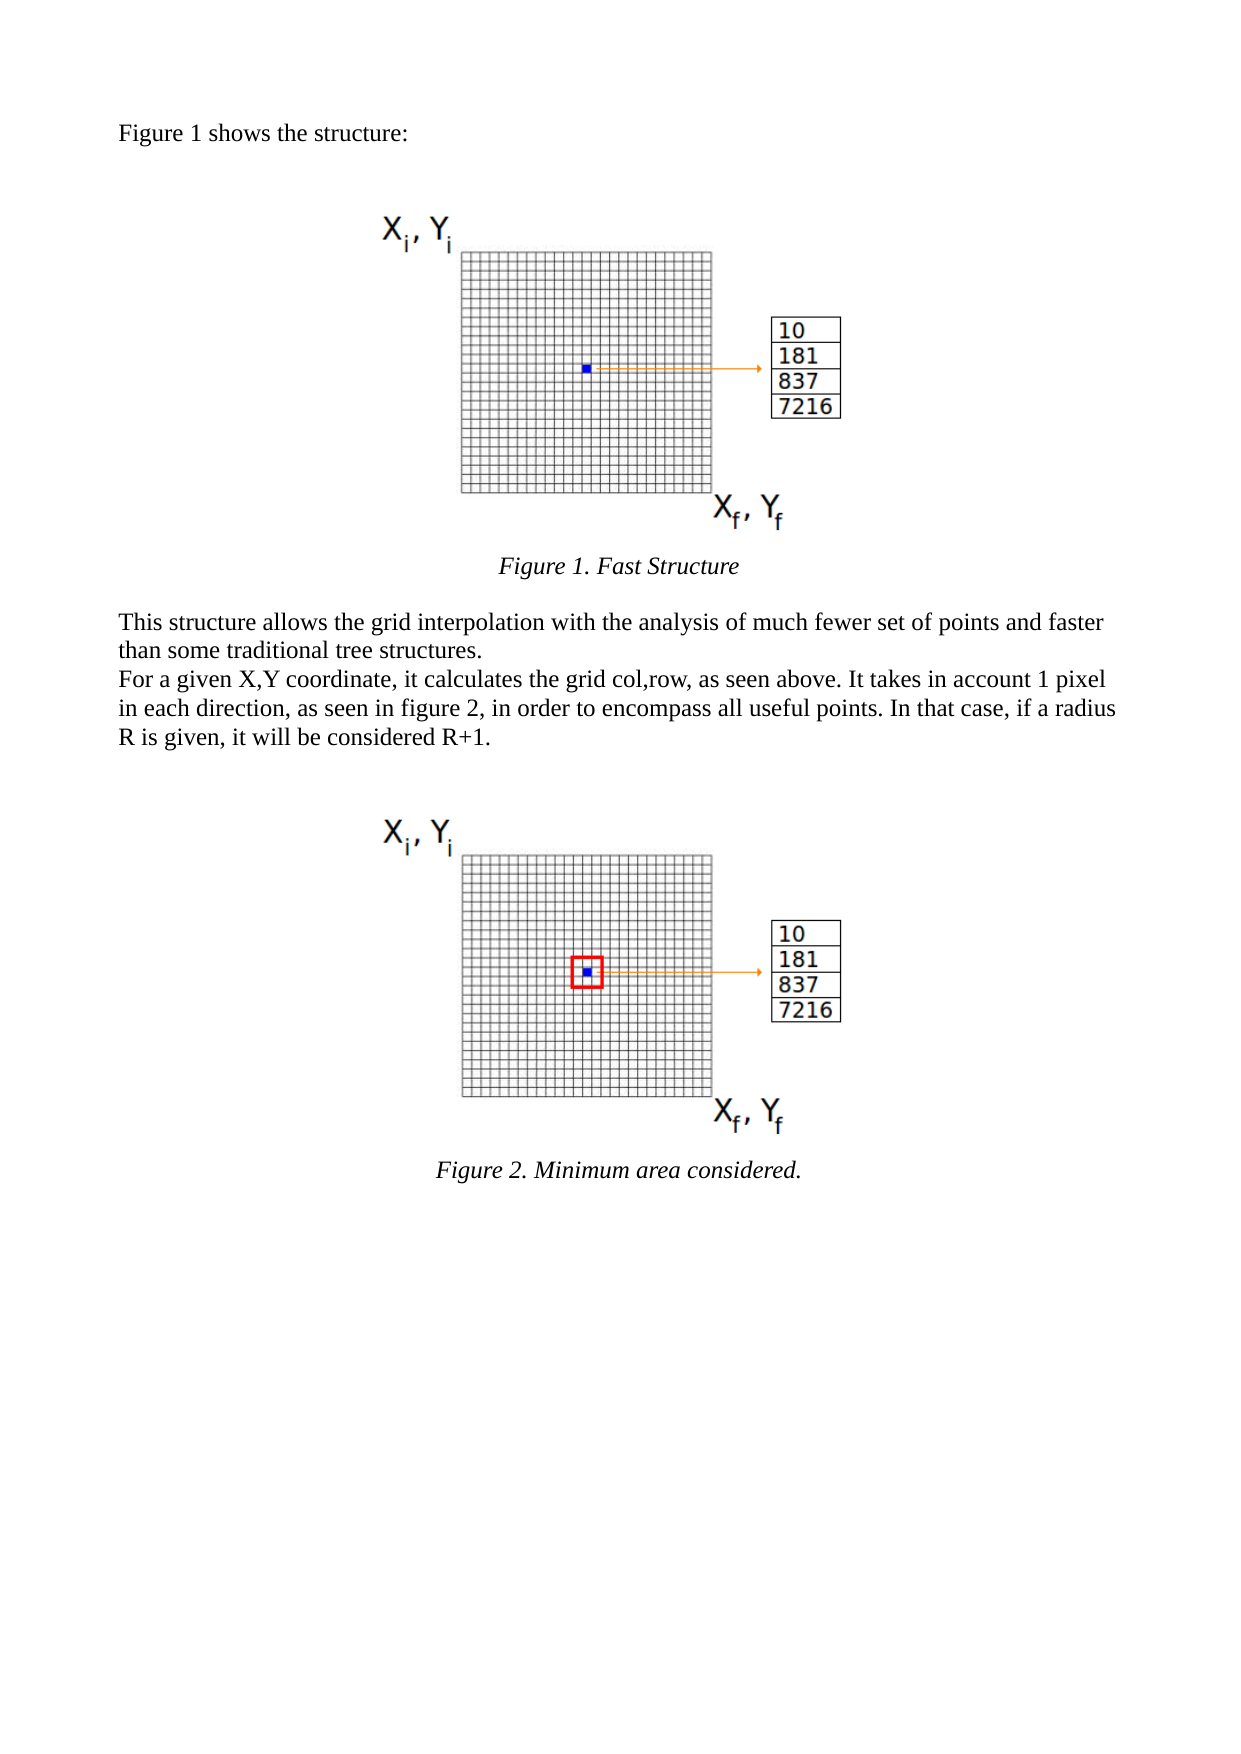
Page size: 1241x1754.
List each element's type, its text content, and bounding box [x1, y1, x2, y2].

text This structure allows the grid interpolation with the analysis of much fewer set of points and faster than some traditional tree structures. [118, 607, 1122, 664]
text Figure 1. Fast Structure [370, 552, 870, 580]
picture [369, 188, 871, 552]
picture [370, 792, 871, 1156]
text Figure 1 shows the structure: [118, 118, 1122, 147]
text For a given X,Y coordinate, it calculates the grid col,row, as seen above. It takes in account 1 pixel in each direction, as seen in figure 2, in order to encompass all useful points. In that case, if a radius R is given, it will be considered R+1. [118, 664, 1122, 751]
text Figure 2. Minimum area considered. [370, 1156, 870, 1184]
